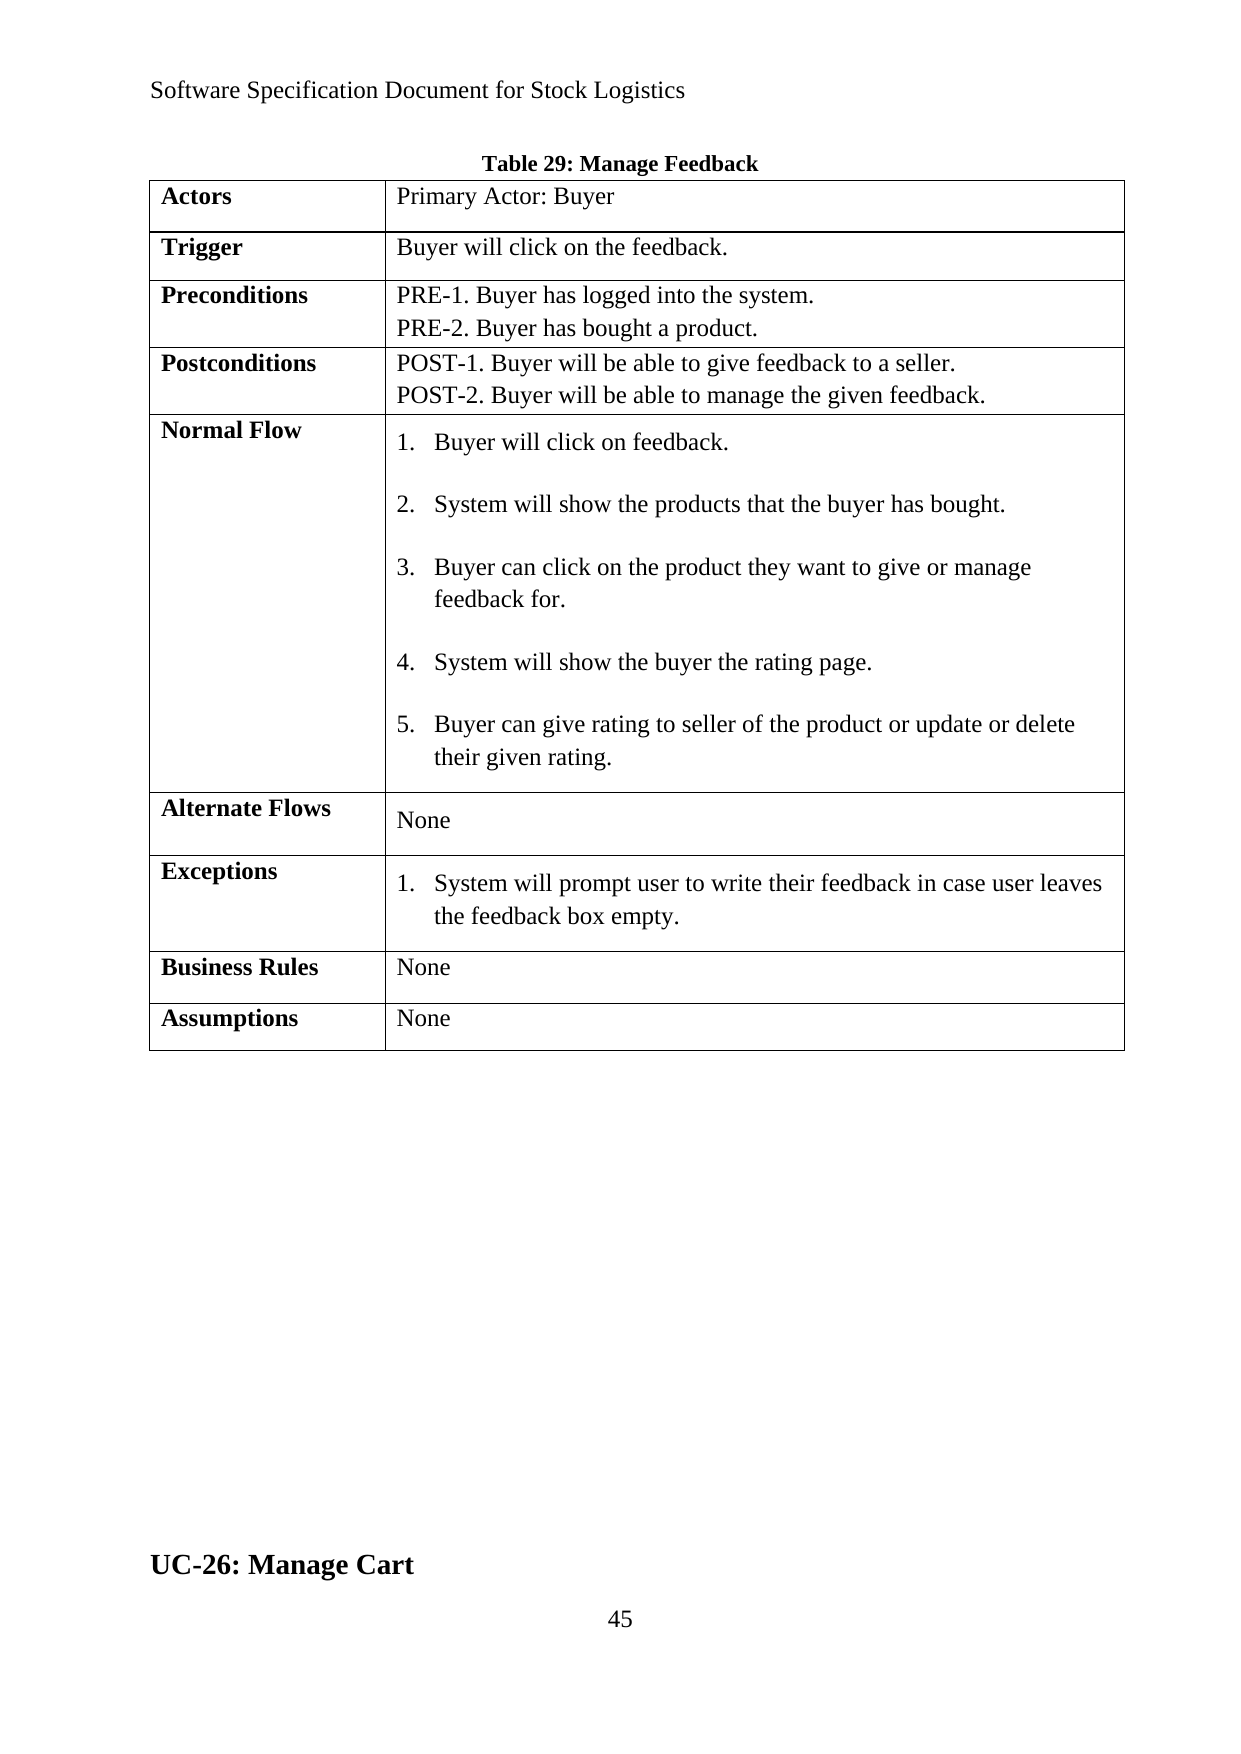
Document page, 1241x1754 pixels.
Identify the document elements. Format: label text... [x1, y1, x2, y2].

table_cell Preconditions [150, 281, 385, 347]
table_cell Buyer will click on feedback. System will show the products that the buyer has bought. Buyer can click on the product they want to give or manage feedback for. System will show the buyer the rating page. Buyer can give rating to seller of the product or update or delete their given rating. [386, 415, 1124, 792]
table_cell Exceptions [150, 856, 385, 951]
table_cell PRE-1. Buyer has logged into the system. PRE-2. Buyer has bought a product. [386, 281, 1124, 347]
table_cell Alternate Flows [150, 793, 385, 855]
table_cell Assumptions [150, 1004, 385, 1050]
table_cell None [386, 1004, 1124, 1050]
text UC-26: Manage Cart [150, 1547, 1090, 1580]
table_cell Business Rules [150, 952, 385, 1002]
table_cell Postconditions [150, 348, 385, 414]
table_cell Normal Flow [150, 415, 385, 792]
table_header Primary Actor: Buyer [386, 181, 1124, 231]
table_cell POST-1. Buyer will be able to give feedback to a seller. POST-2. Buyer will be able to manage the given feedback. [386, 348, 1124, 414]
table_cell Trigger [150, 233, 385, 279]
table_cell Buyer will click on the feedback. [386, 233, 1124, 279]
table_header Actors [150, 181, 385, 231]
text Table 29: Manage Feedback [150, 150, 1090, 176]
table_cell None [386, 793, 1124, 855]
table_cell System will prompt user to write their feedback in case user leaves the feedback box empty. [386, 856, 1124, 951]
table_cell None [386, 952, 1124, 1002]
